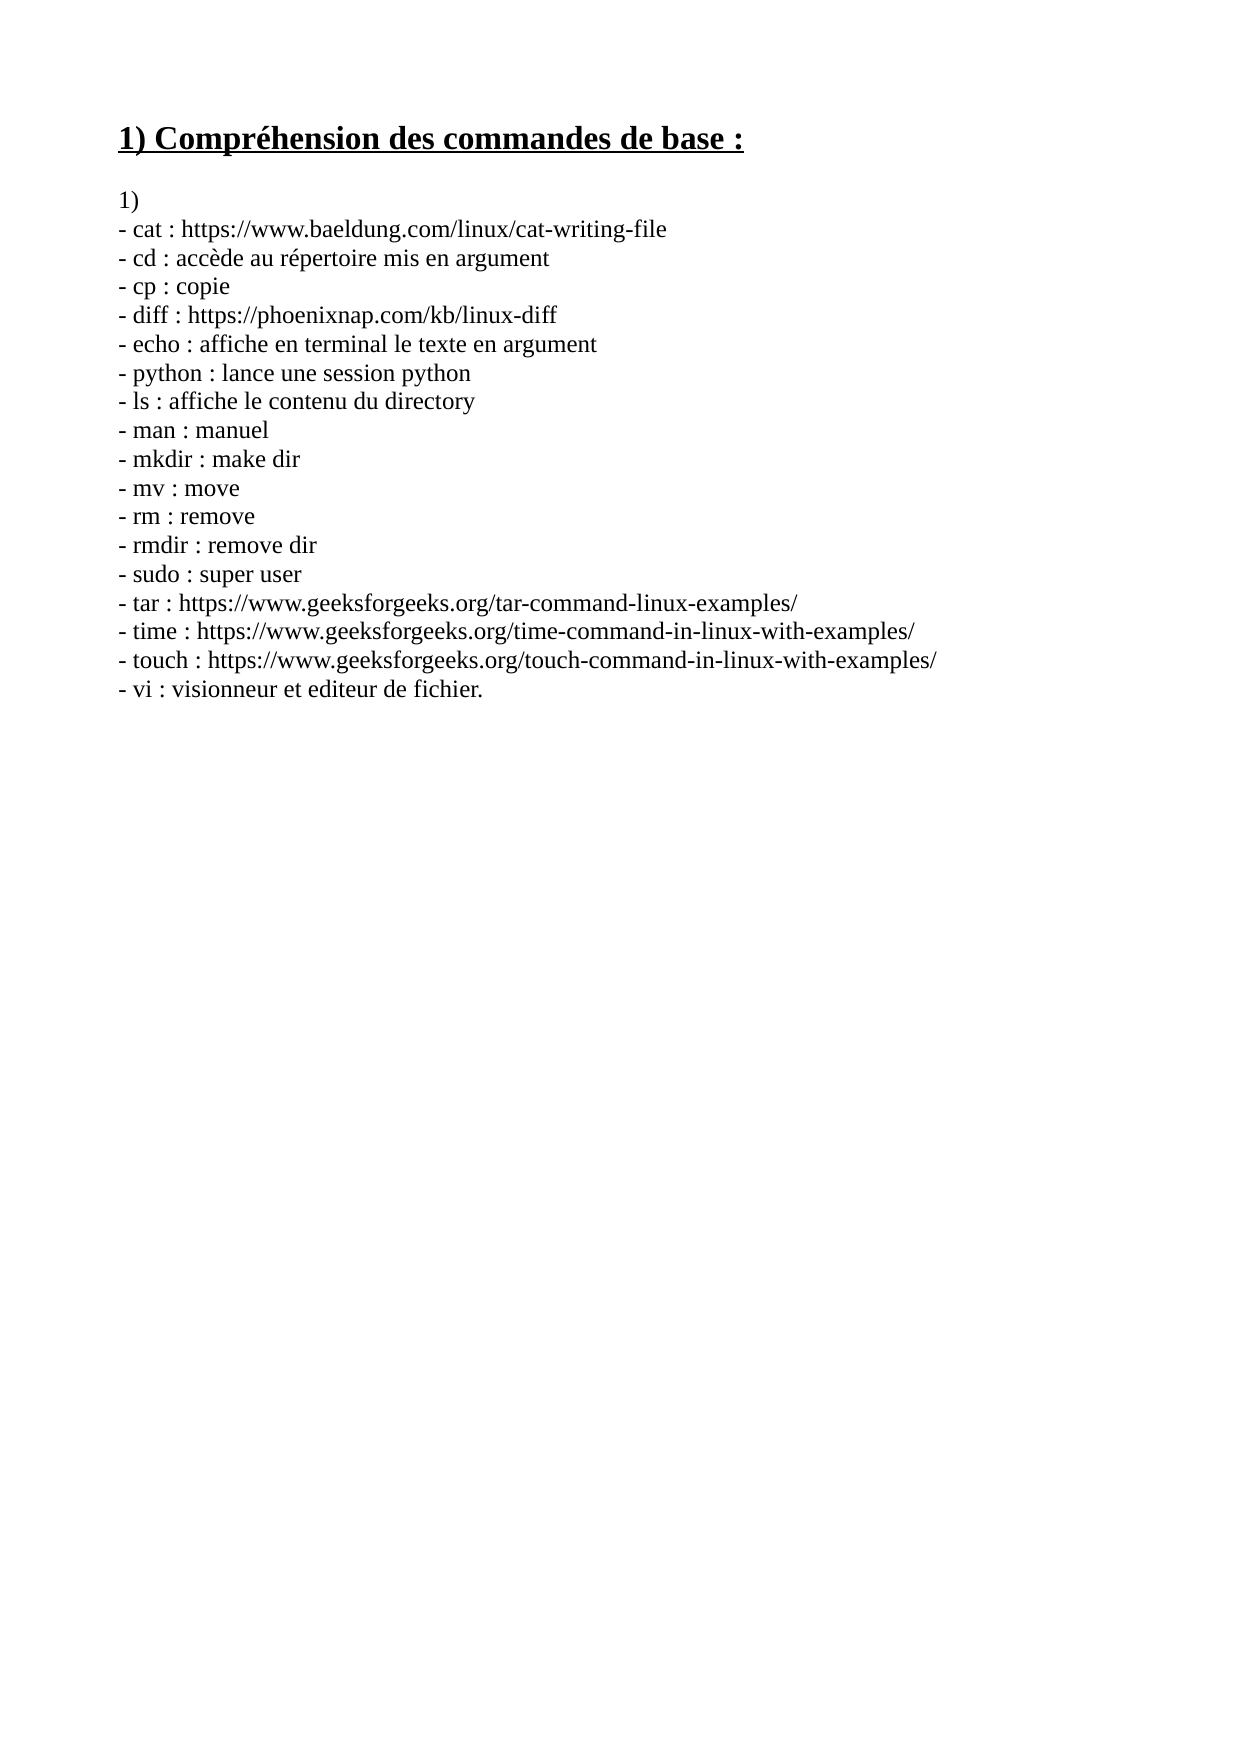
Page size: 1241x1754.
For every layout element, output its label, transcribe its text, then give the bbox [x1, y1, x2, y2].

text - touch : https://www.geeksforgeeks.org/touch-command-in-linux-with-examples/ [118, 645, 1122, 674]
text - tar : https://www.geeksforgeeks.org/tar-command-linux-examples/ [118, 588, 1122, 616]
text - cp : copie [118, 271, 1122, 300]
text - sudo : super user [118, 559, 1122, 588]
text - time : https://www.geeksforgeeks.org/time-command-in-linux-with-examples/ [118, 616, 1122, 645]
text - rmdir : remove dir [118, 530, 1122, 559]
text - man : manuel [118, 415, 1122, 444]
text - echo : affiche en terminal le texte en argument [118, 329, 1122, 358]
text - cat : https://www.baeldung.com/linux/cat-writing-file [118, 214, 1122, 243]
text - cd : accède au répertoire mis en argument [118, 243, 1122, 271]
text - mv : move [118, 473, 1122, 501]
text 1) [118, 185, 1122, 214]
text - mkdir : make dir [118, 444, 1122, 473]
text - python : lance une session python [118, 358, 1122, 386]
text - vi : visionneur et editeur de fichier. [118, 674, 1122, 703]
text - ls : affiche le contenu du directory [118, 386, 1122, 415]
text 1) Compréhension des commandes de base : [118, 118, 1122, 156]
text - diff : https://phoenixnap.com/kb/linux-diff [118, 300, 1122, 329]
text - rm : remove [118, 501, 1122, 530]
